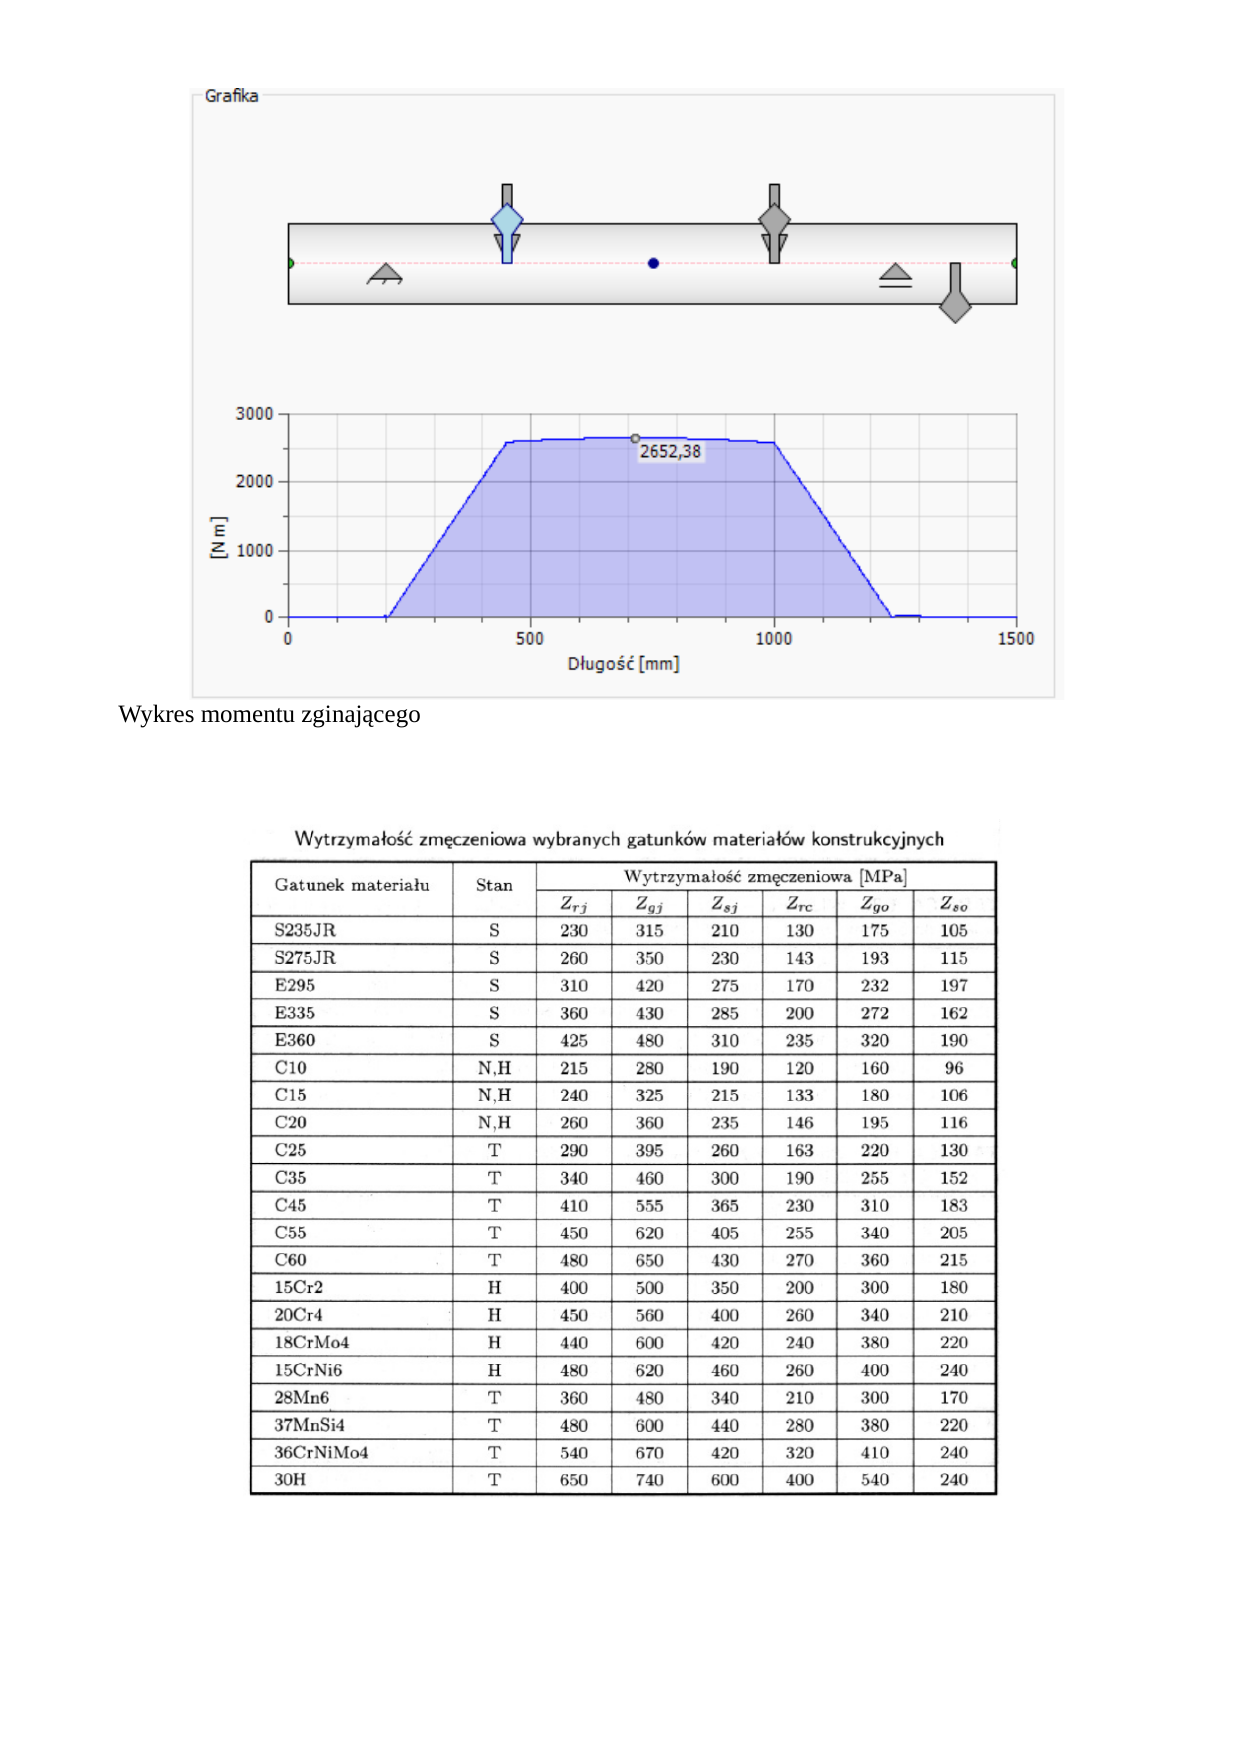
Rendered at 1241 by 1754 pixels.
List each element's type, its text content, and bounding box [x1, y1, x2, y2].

text Wykres momentu zginającego [118, 118, 1122, 728]
picture [226, 812, 1058, 1500]
picture [189, 88, 1065, 700]
